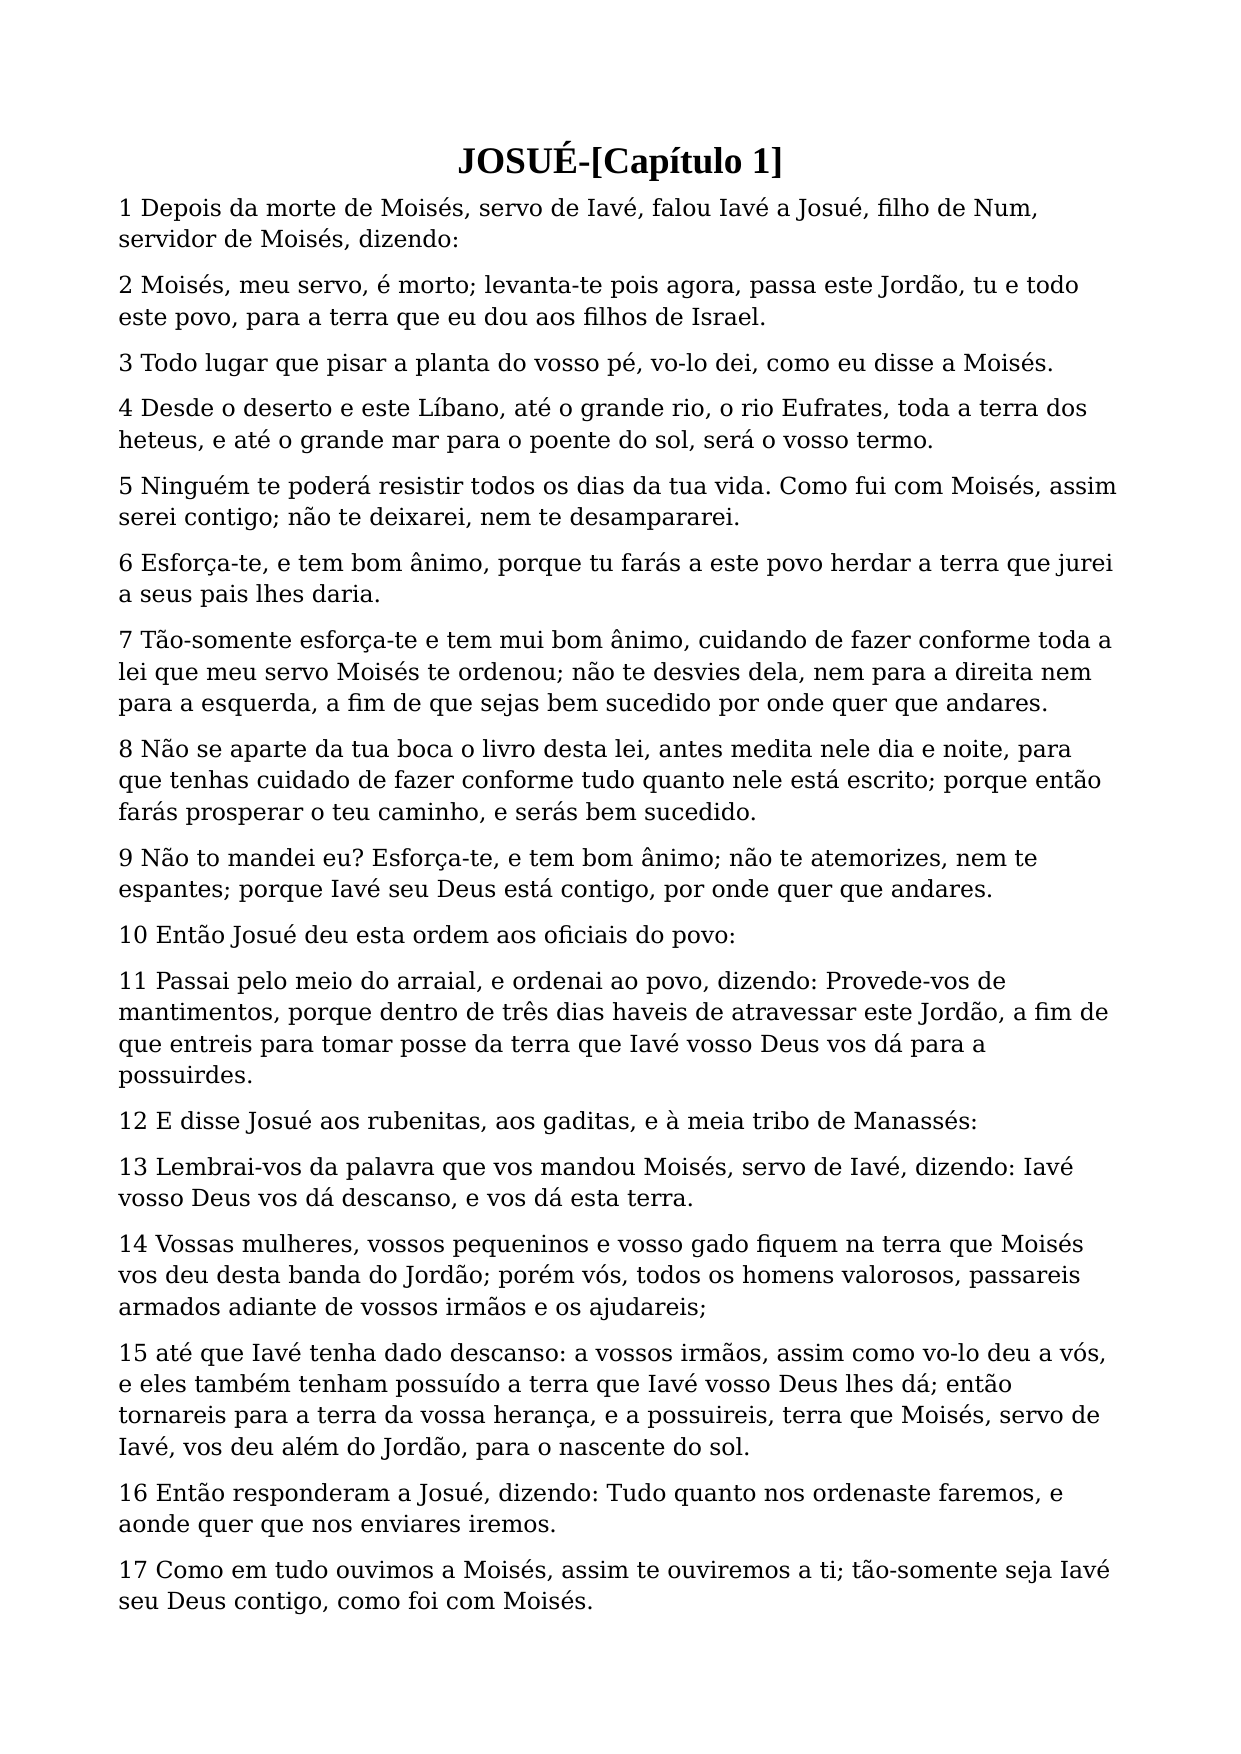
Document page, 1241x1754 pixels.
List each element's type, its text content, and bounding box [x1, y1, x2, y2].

subtitle JOSUÉ-[Capítulo 1] [118, 139, 1122, 182]
text 8 Não se aparte da tua boca o livro desta lei, antes medita nele dia e noite, para que tenhas cuidado de fazer conforme tudo quanto nele está escrito; porque então farás prosperar o teu caminho, e serás bem sucedido. [118, 736, 1122, 826]
text 13 Lembrai-vos da palavra que vos mandou Moisés, servo de Iavé, dizendo: Iavé vosso Deus vos dá descanso, e vos dá esta terra. [118, 1153, 1122, 1212]
text 2 Moisés, meu servo, é morto; levanta-te pois agora, passa este Jordão, tu e todo este povo, para a terra que eu dou aos filhos de Israel. [118, 272, 1122, 331]
text 14 Vossas mulheres, vossos pequeninos e vosso gado fiquem na terra que Moisés vos deu desta banda do Jordão; porém vós, todos os homens valorosos, passareis armados adiante de vossos irmãos e os ajudareis; [118, 1231, 1122, 1321]
text 10 Então Josué deu esta ordem aos oficiais do povo: [118, 922, 1122, 949]
text 1 Depois da morte de Moisés, servo de Iavé, falou Iavé a Josué, filho de Num, servidor de Moisés, dizendo: [118, 194, 1122, 253]
text 5 Ninguém te poderá resistir todos os dias da tua vida. Como fui com Moisés, assim serei contigo; não te deixarei, nem te desampararei. [118, 472, 1122, 531]
text 17 Como em tudo ouvimos a Moisés, assim te ouviremos a ti; tão-somente seja Iavé seu Deus contigo, como foi com Moisés. [118, 1557, 1122, 1615]
text 16 Então responderam a Josué, dizendo: Tudo quanto nos ordenaste faremos, e aonde quer que nos enviares iremos. [118, 1479, 1122, 1538]
text 9 Não to mandei eu? Esforça-te, e tem bom ânimo; não te atemorizes, nem te espantes; porque Iavé seu Deus está contigo, por onde quer que andares. [118, 844, 1122, 903]
text 4 Desde o deserto e este Líbano, até o grande rio, o rio Eufrates, toda a terra dos heteus, e até o grande mar para o poente do sol, será o vosso termo. [118, 395, 1122, 454]
text 6 Esforça-te, e tem bom ânimo, porque tu farás a este povo herdar a terra que jurei a seus pais lhes daria. [118, 550, 1122, 608]
text 15 até que Iavé tenha dado descanso: a vossos irmãos, assim como vo-lo deu a vós, e eles também tenham possuído a terra que Iavé vosso Deus lhes dá; então tornareis para a terra da vossa herança, e a possuireis, terra que Moisés, servo de Iavé, vos deu além do Jordão, para o nascente do sol. [118, 1339, 1122, 1461]
text 12 E disse Josué aos rubenitas, aos gaditas, e à meia tribo de Manassés: [118, 1107, 1122, 1135]
text 11 Passai pelo meio do arraial, e ordenai ao povo, dizendo: Provede-vos de mantimentos, porque dentro de três dias haveis de atravessar este Jordão, a fim de que entreis para tomar posse da terra que Iavé vosso Deus vos dá para a possuirdes. [118, 967, 1122, 1089]
text 3 Todo lugar que pisar a planta do vosso pé, vo-lo dei, como eu disse a Moisés. [118, 349, 1122, 376]
text 7 Tão-somente esforça-te e tem mui bom ânimo, cuidando de fazer conforme toda a lei que meu servo Moisés te ordenou; não te desvies dela, nem para a direita nem para a esquerda, a fim de que sejas bem sucedido por onde quer que andares. [118, 627, 1122, 717]
